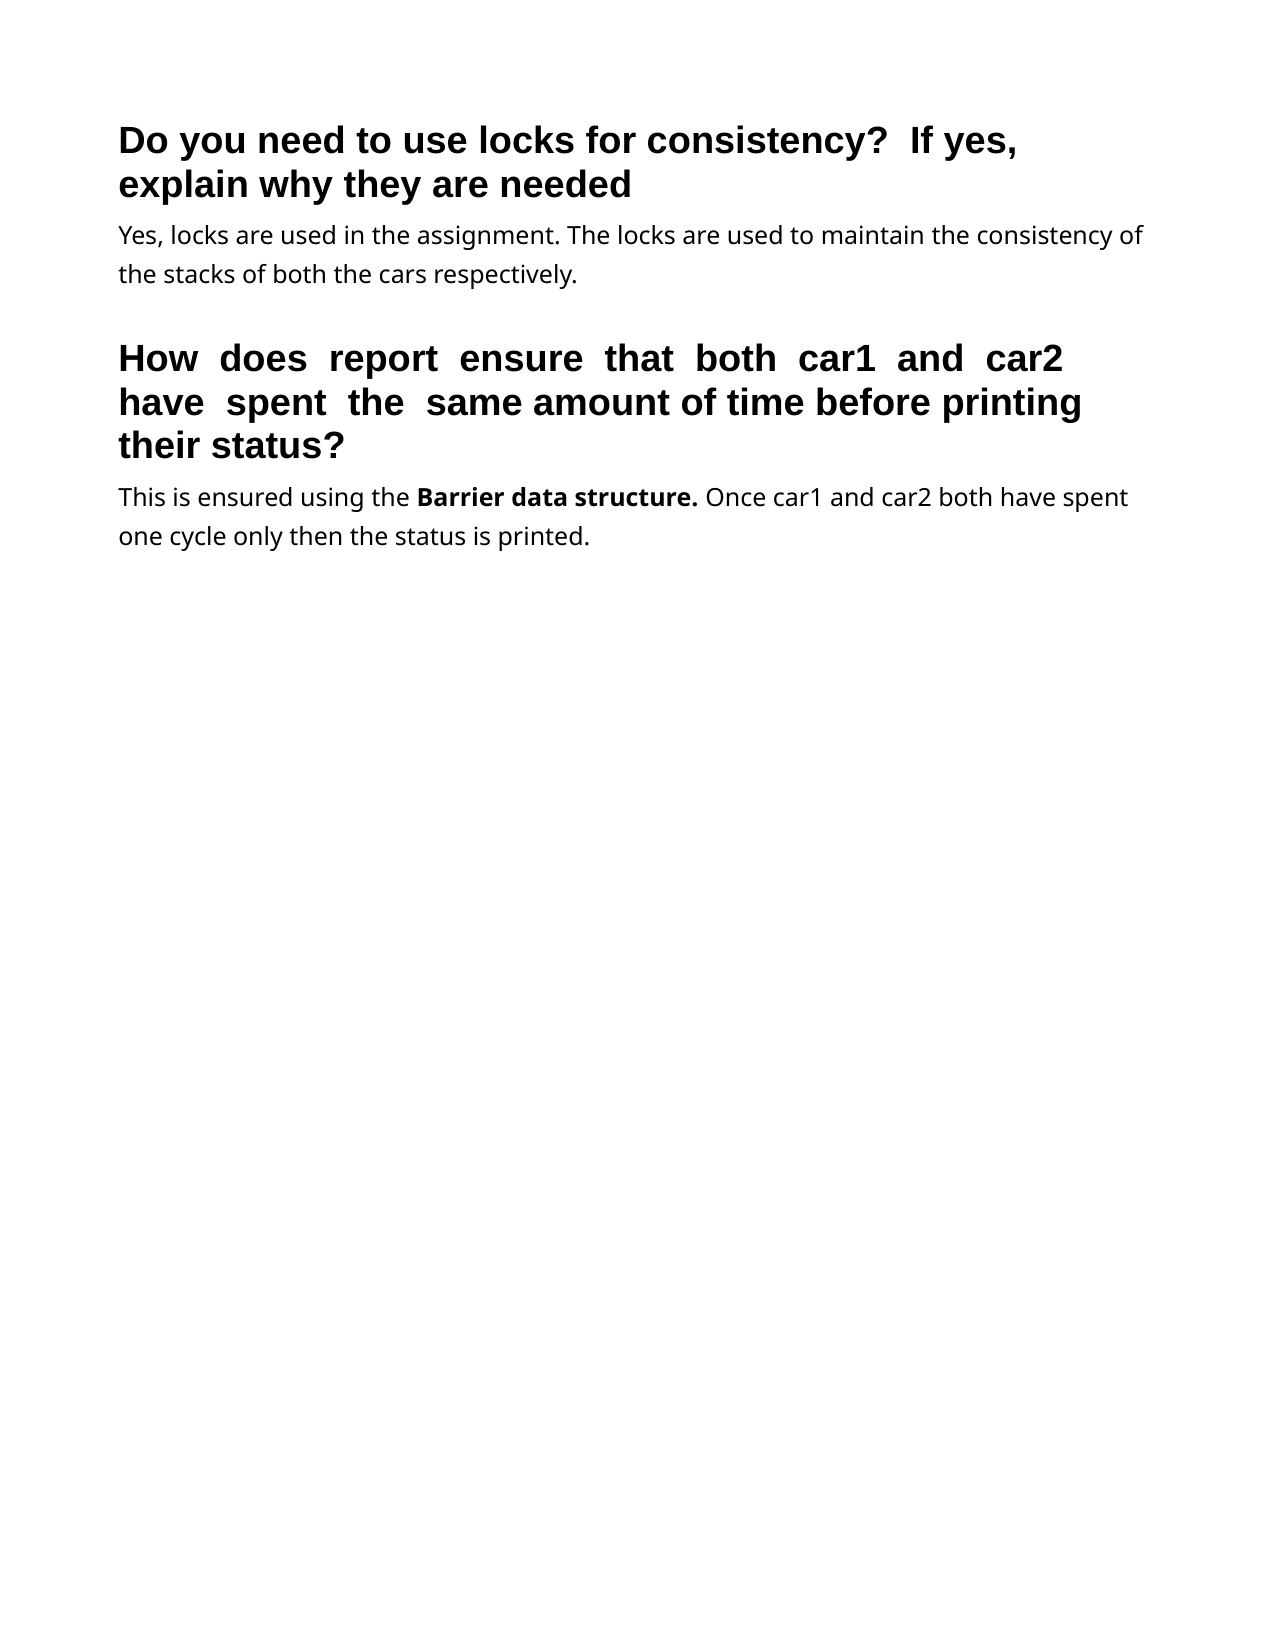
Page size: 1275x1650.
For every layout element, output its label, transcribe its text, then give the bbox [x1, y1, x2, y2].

text This is ensured using the Barrier data structure. Once car1 and car2 both have spent one cycle only then the status is printed. [118, 479, 1157, 552]
subtitle How does report ensure that both car1 and car2 have spent the same amount of time before printing their status? [118, 336, 1157, 467]
text Yes, locks are used in the assignment. The locks are used to maintain the consistency of the stacks of both the cars respectively. [118, 218, 1157, 291]
subtitle Do you need to use locks for consistency? If yes, explain why they are needed [118, 118, 1157, 205]
